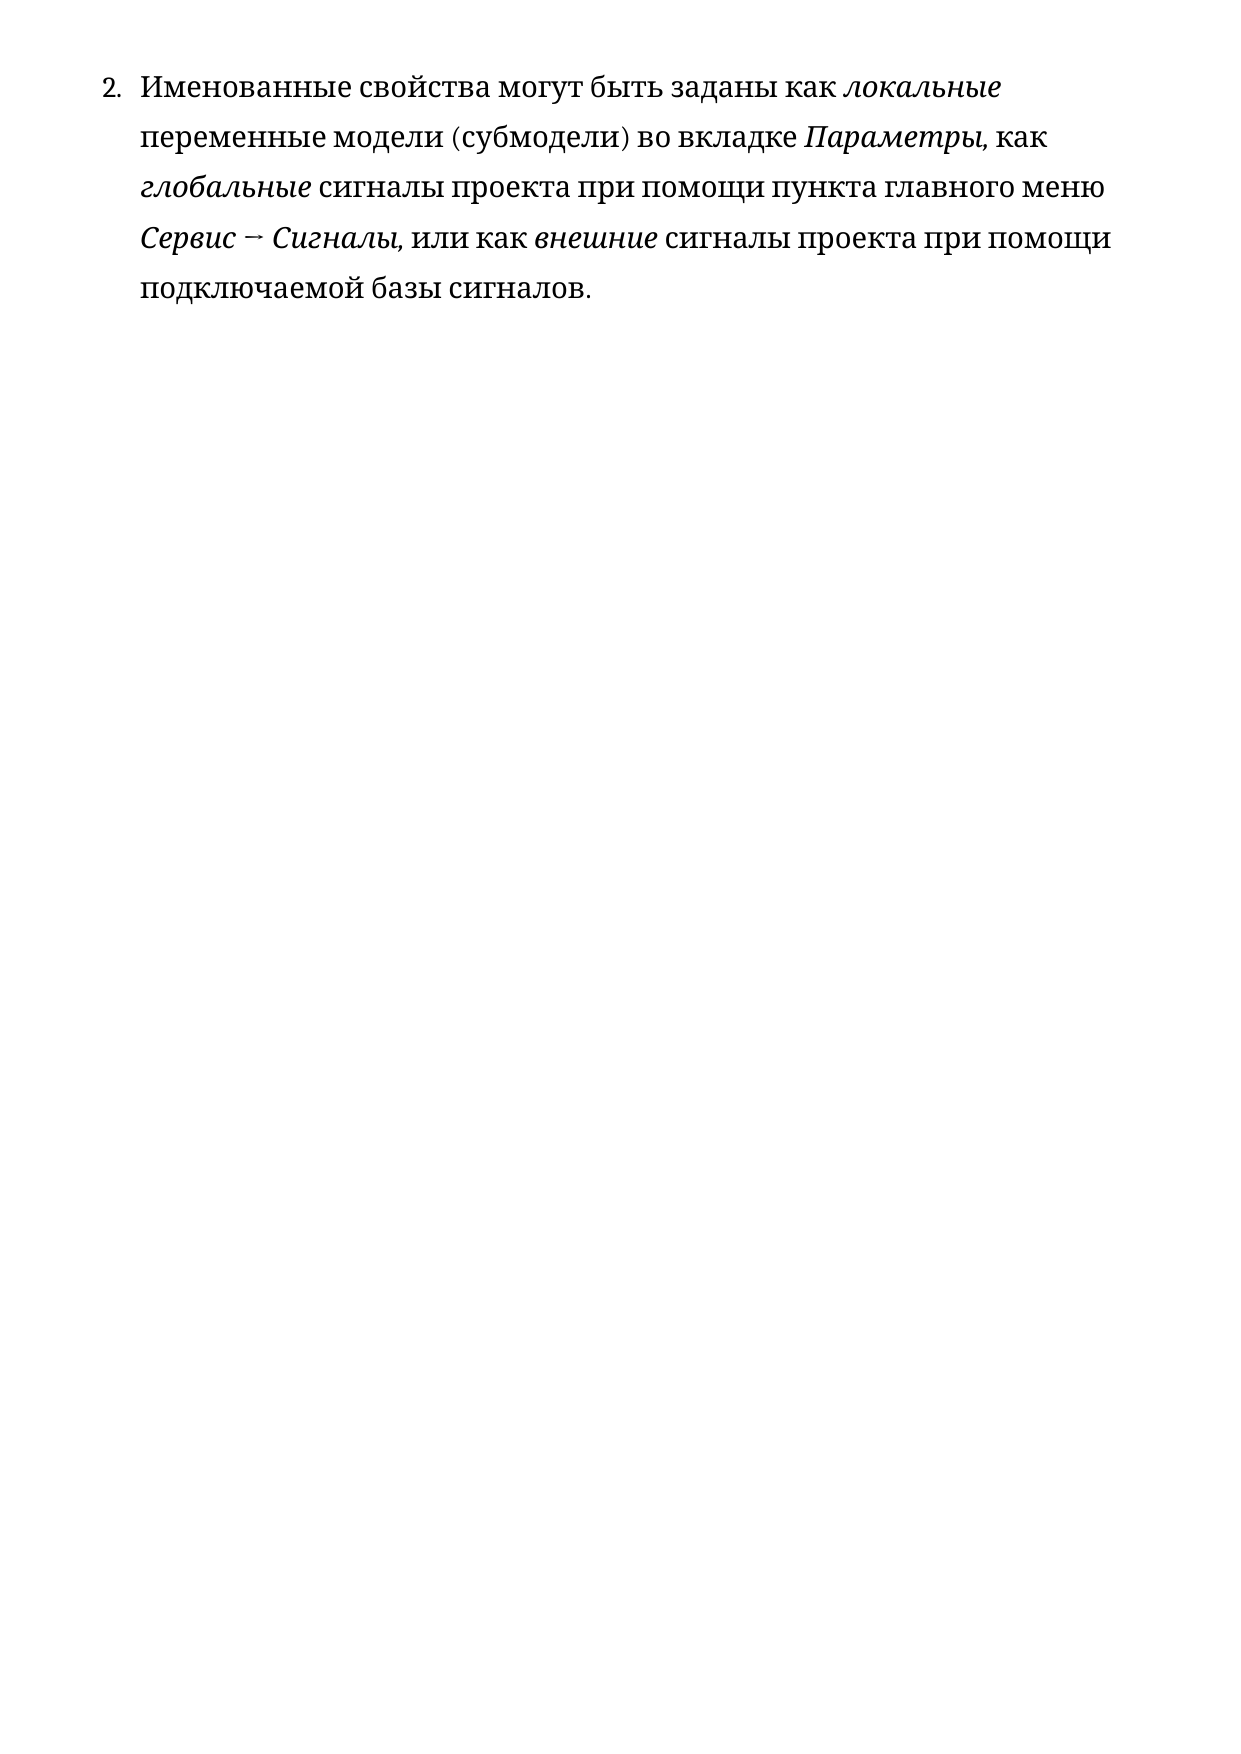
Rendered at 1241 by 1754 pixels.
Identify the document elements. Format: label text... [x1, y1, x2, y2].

table_cell Блок реализует преобразование нескольких входных векторных сигналов в один векторный выходной сигнал согласно алгоритму: или где– векторный выходной сигнал,– векторные входные сигналы. Входные векторы, интерпретируемые как строки или столбцы матрицы размера, преобразуются в один векторный выход(в зависимости от варианта запаковки: по строкам или по столбцам). Свойства: Число строк в матрице – . Число столбцов в матрице – . Матрица распакована по – вариант «распаковки» матрицы входных сигналов (по строкам или по столбцам). Матрицу запаковать по – вариант «запаковки» выходного сигнала (по строкам или по столбцам). Примеры заполнения диалогового окна свойств блока: Примечания: По умолчанию блок запаковывает два «двужильных» входных сигнала в матрицу размером [2х2]. При этом входные сигналы воспринимаются как строки матрицы и матрица запаковывается по строкам. Именованные свойства могут быть заданы как локальные переменные модели (субмодели) во вкладке Параметры, как глобальные сигналы проекта при помощи пункта главного меню Сервис → Сигналы, или как внешние сигналы проекта при помощи подключаемой базы сигналов. [59, 59, 1181, 317]
